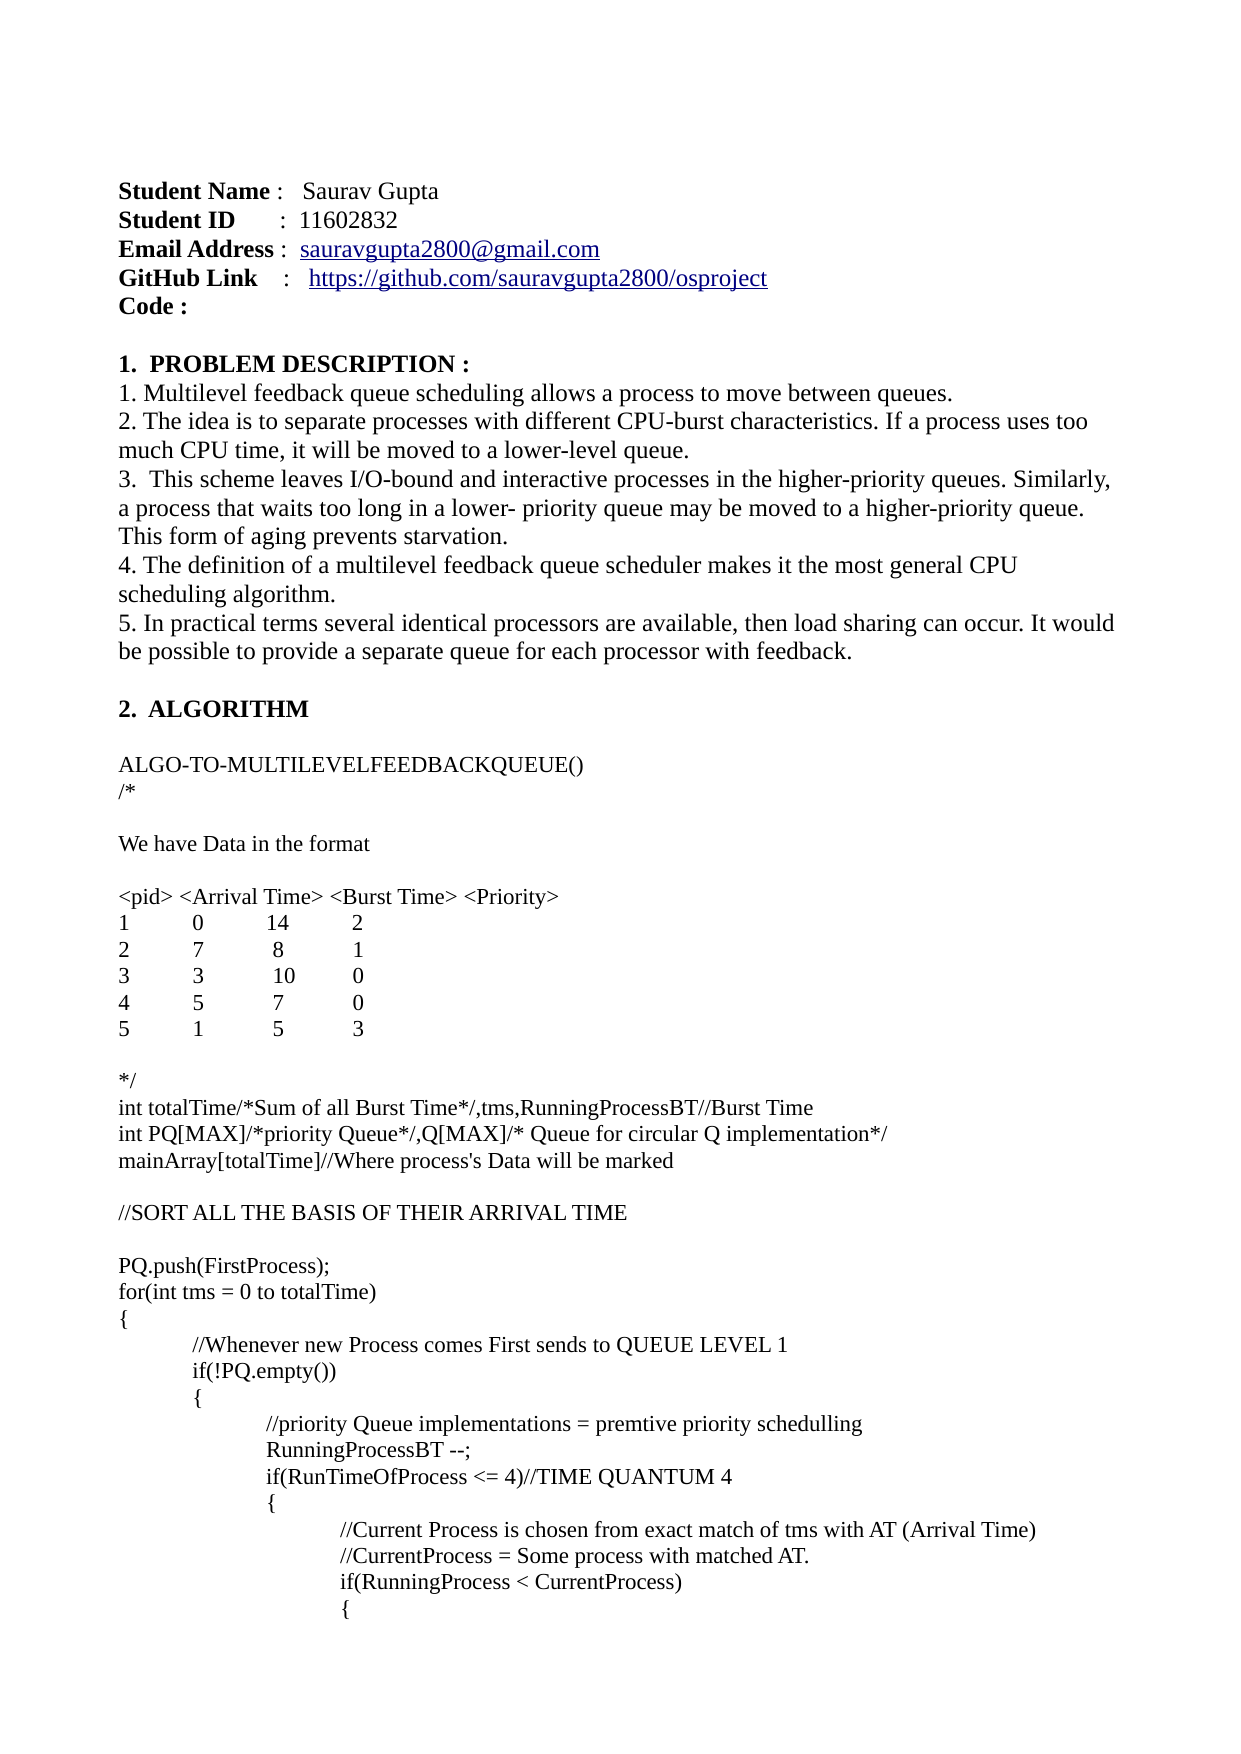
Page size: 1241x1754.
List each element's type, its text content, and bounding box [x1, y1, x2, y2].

text RunningProcessBT --; [118, 1437, 1122, 1463]
text 1 0 14 2 [118, 909, 1122, 936]
text Student ID : 11602832 [118, 205, 1122, 234]
text int totalTime/*Sum of all Burst Time*/,tms,RunningProcessBT//Burst Time [118, 1094, 1122, 1120]
text //priority Queue implementations = premtive priority schedulling [118, 1410, 1122, 1437]
text { [118, 1489, 1122, 1516]
text mainArray[totalTime]//Where process's Data will be marked [118, 1147, 1122, 1173]
text <pid> <Arrival Time> <Burst Time> <Priority> [118, 883, 1122, 909]
text 1. PROBLEM DESCRIPTION : [118, 349, 1122, 378]
text 1. Multilevel feedback queue scheduling allows a process to move between queues. [118, 378, 1122, 406]
text Code : [118, 291, 1122, 320]
text We have Data in the format [118, 830, 1122, 857]
text Student Name : Saurav Gupta [118, 176, 1122, 205]
text { [118, 1305, 1122, 1331]
text 2 7 8 1 [118, 936, 1122, 962]
text 4. The definition of a multilevel feedback queue scheduler makes it the most general CPU scheduling algorithm. [118, 550, 1122, 608]
text 2. ALGORITHM [118, 694, 1122, 723]
text GitHub Link : https://github.com/sauravgupta2800/osproject [118, 263, 1122, 291]
text int PQ[MAX]/*priority Queue*/,Q[MAX]/* Queue for circular Q implementation*/ [118, 1120, 1122, 1147]
text 3. This scheme leaves I/O-bound and interactive processes in the higher-priority queues. Similarly, a process that waits too long in a lower- priority queue may be moved to a higher-priority queue. This form of aging prevents starvation. [118, 464, 1122, 550]
text 4 5 7 0 [118, 988, 1122, 1015]
text { [118, 1384, 1122, 1410]
text 5 1 5 3 [118, 1015, 1122, 1041]
text */ [118, 1068, 1122, 1094]
text 5. In practical terms several identical processors are available, then load sharing can occur. It would be possible to provide a separate queue for each processor with feedback. [118, 608, 1122, 665]
text { [118, 1595, 1122, 1621]
text ALGO-TO-MULTILEVELFEEDBACKQUEUE() [118, 751, 1122, 778]
text if(!PQ.empty()) [118, 1357, 1122, 1384]
text 2. The idea is to separate processes with different CPU-burst characteristics. If a process uses too much CPU time, it will be moved to a lower-level queue. [118, 406, 1122, 464]
text /* [118, 778, 1122, 804]
text PQ.push(FirstProcess); [118, 1252, 1122, 1278]
text if(RunningProcess < CurrentProcess) [118, 1568, 1122, 1595]
text //SORT ALL THE BASIS OF THEIR ARRIVAL TIME [118, 1199, 1122, 1226]
text 3 3 10 0 [118, 962, 1122, 988]
text Email Address : sauravgupta2800@gmail.com [118, 234, 1122, 263]
text //Current Process is chosen from exact match of tms with AT (Arrival Time) [118, 1516, 1122, 1542]
text if(RunTimeOfProcess <= 4)//TIME QUANTUM 4 [118, 1463, 1122, 1489]
text //CurrentProcess = Some process with matched AT. [118, 1542, 1122, 1568]
text //Whenever new Process comes First sends to QUEUE LEVEL 1 [118, 1331, 1122, 1357]
text for(int tms = 0 to totalTime) [118, 1278, 1122, 1305]
